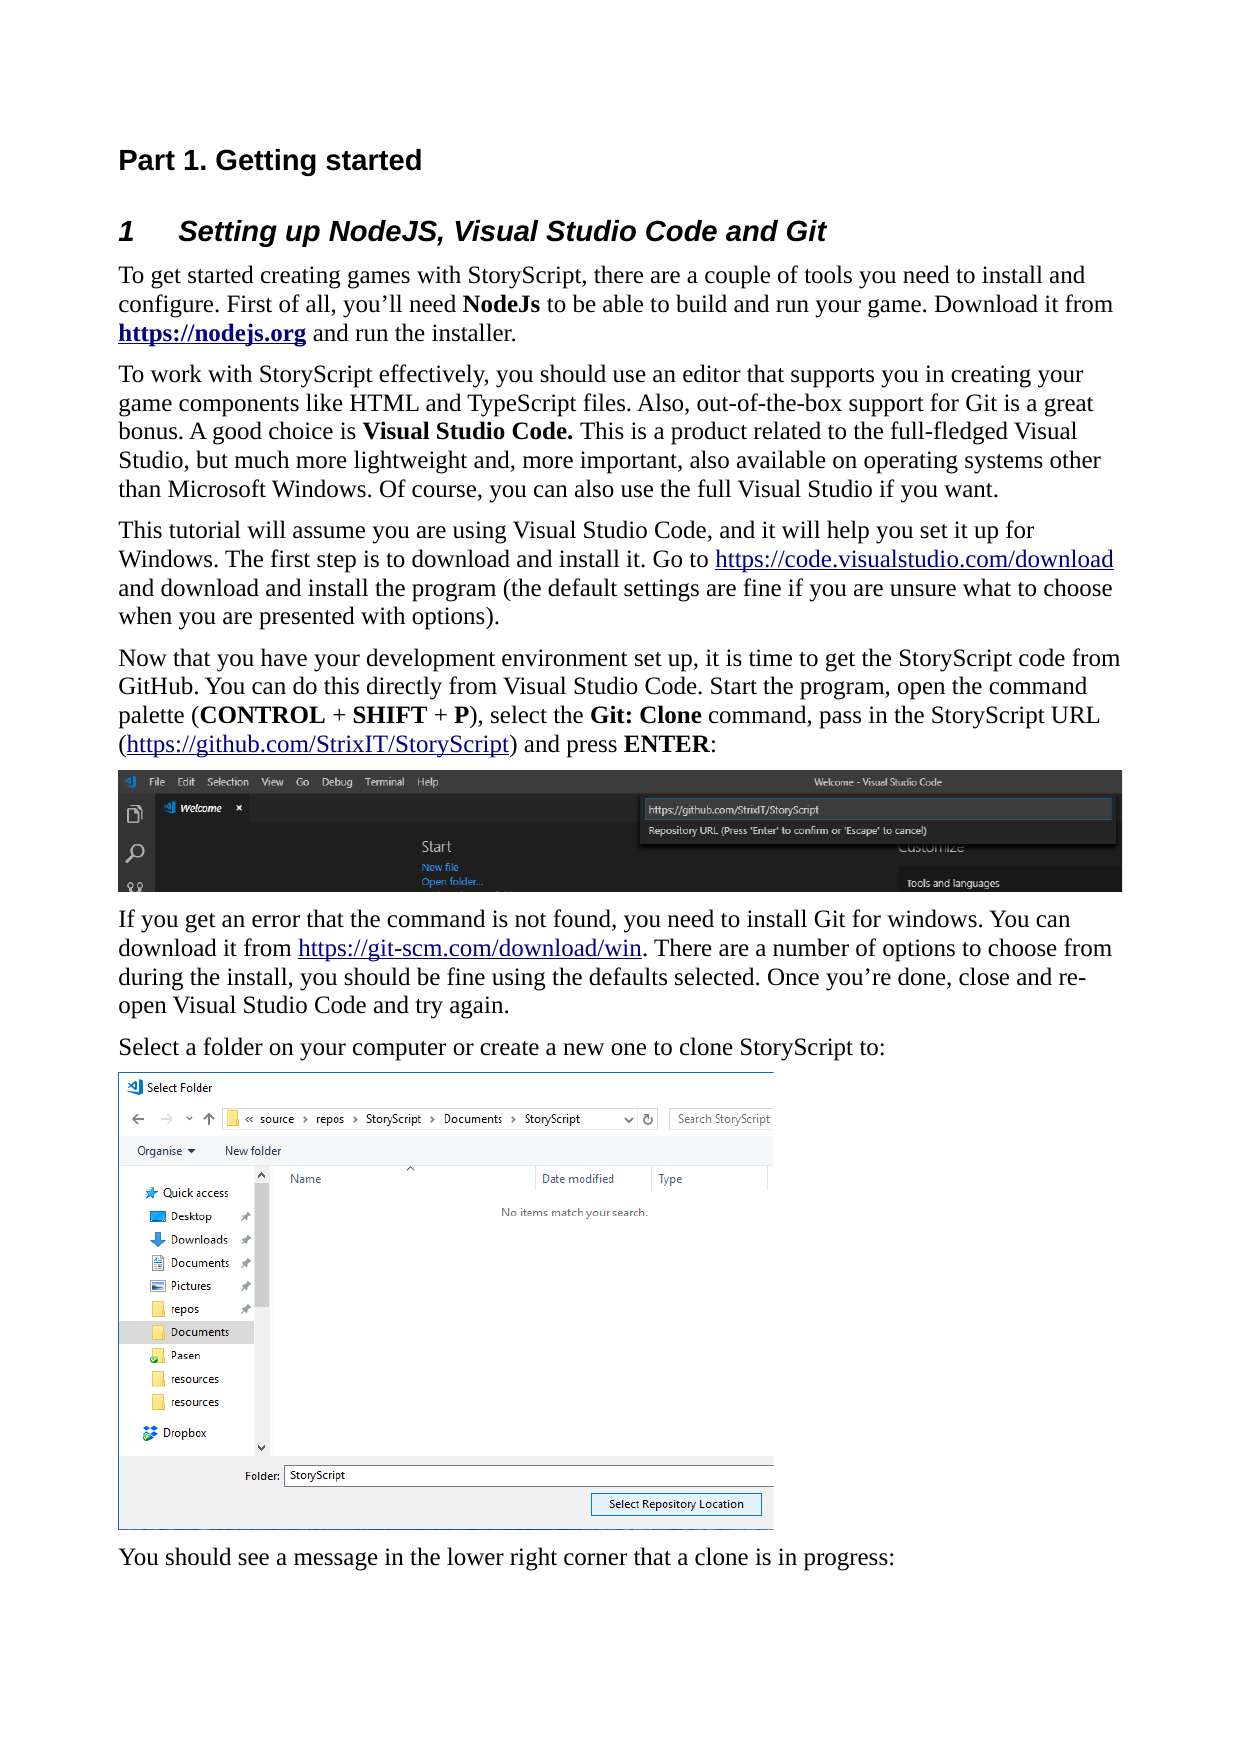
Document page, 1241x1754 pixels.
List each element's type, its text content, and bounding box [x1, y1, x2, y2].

text To get started creating games with StoryScript, there are a couple of tools you need to install and configure. First of all, you’ll need NodeJs to be able to build and run your game. Download it from https://nodejs.org and run the installer. [118, 260, 1122, 346]
text You should see a message in the lower right corner that a clone is in progress: [118, 1542, 1122, 1571]
text Select a folder on your computer or create a new one to clone StoryScript to: [118, 1032, 1122, 1060]
text To work with StoryScript effectively, you should use an editor that supports you in creating your game components like HTML and TypeScript files. Also, out-of-the-box support for Git is a great bonus. A good choice is Visual Studio Code. This is a product related to the full-fledged Visual Studio, but much more lightweight and, more important, also available on operating systems other than Microsoft Windows. Of course, you can also use the full Visual Studio if you want. [118, 359, 1122, 503]
subtitle Part 1. Getting started [118, 143, 1122, 177]
subtitle Setting up NodeJS, Visual Studio Code and Git [118, 214, 1122, 248]
text If you get an error that the command is not found, you need to install Git for windows. You can download it from https://git-scm.com/download/win. There are a number of options to choose from during the install, you should be fine using the defaults selected. Once you’re done, close and re-open Visual Studio Code and try again. [118, 904, 1122, 1019]
text This tutorial will assume you are using Visual Studio Code, and it will help you set it up for Windows. The first step is to download and install it. Go to https://code.visualstudio.com/download and download and install the program (the default settings are fine if you are unsure what to choose when you are presented with options). [118, 515, 1122, 630]
text Now that you have your development environment set up, it is time to get the StoryScript code from GitHub. You can do this directly from Visual Studio Code. Start the program, open the command palette (CONTROL + SHIFT + P), select the Git: Clone command, pass in the StoryScript URL (https://github.com/StrixIT/StoryScript) and press ENTER: [118, 643, 1122, 758]
